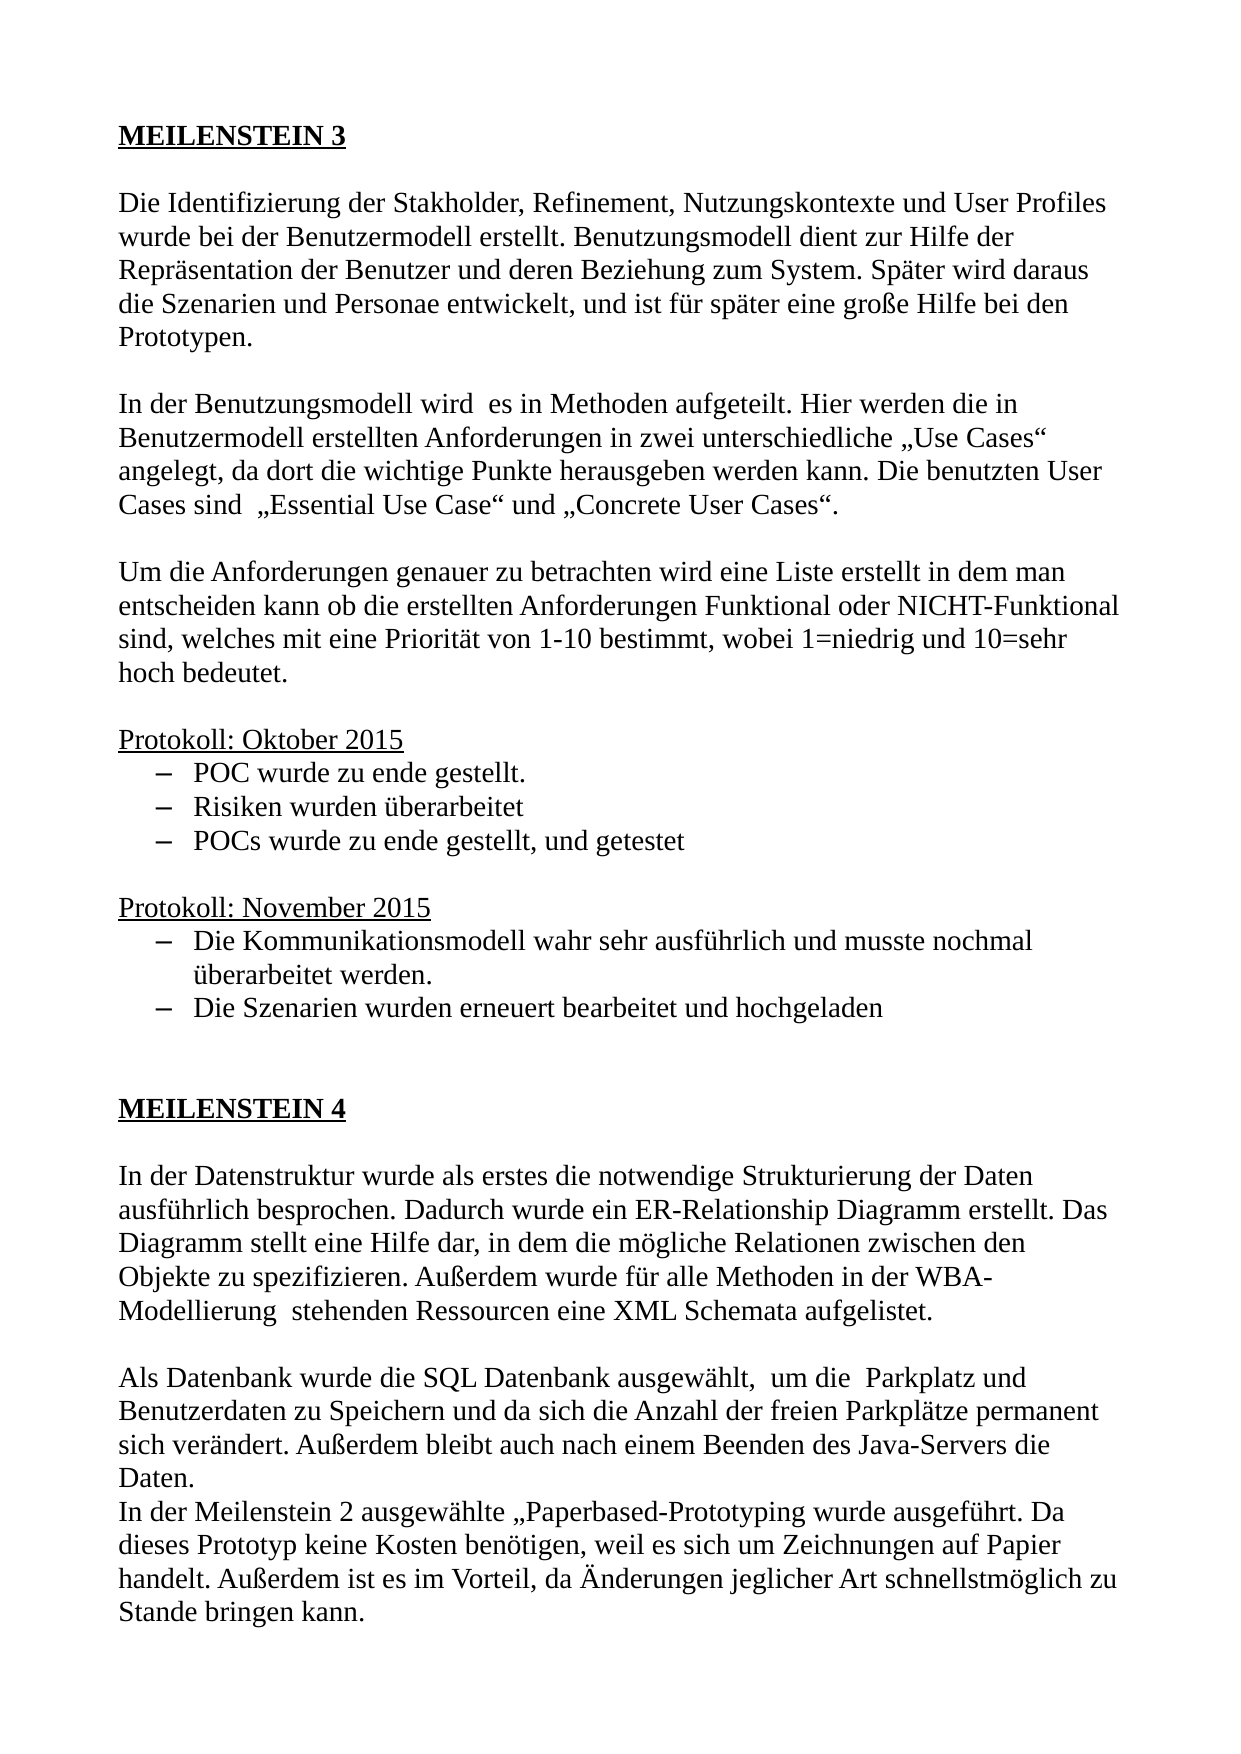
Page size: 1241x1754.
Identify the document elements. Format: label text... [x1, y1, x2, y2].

text MEILENSTEIN 4 [118, 1091, 1122, 1125]
list Die Szenarien wurden erneuert bearbeitet und hochgeladen [156, 991, 1122, 1024]
text Um die Anforderungen genauer zu betrachten wird eine Liste erstellt in dem man entscheiden kann ob die erstellten Anforderungen Funktional oder NICHT-Funktional sind, welches mit eine Priorität von 1-10 bestimmt, wobei 1=niedrig und 10=sehr hoch bedeutet. [118, 554, 1122, 688]
text Als Datenbank wurde die SQL Datenbank ausgewählt, um die Parkplatz und Benutzerdaten zu Speichern und da sich die Anzahl der freien Parkplätze permanent sich verändert. Außerdem bleibt auch nach einem Beenden des Java-Servers die Daten. [118, 1360, 1122, 1494]
text MEILENSTEIN 3 [118, 118, 1122, 152]
text In der Benutzungsmodell wird es in Methoden aufgeteilt. Hier werden die in Benutzermodell erstellten Anforderungen in zwei unterschiedliche „Use Cases“ angelegt, da dort die wichtige Punkte herausgeben werden kann. Die benutzten User Cases sind „Essential Use Case“ und „Concrete User Cases“. [118, 386, 1122, 521]
list Risiken wurden überarbeitet [156, 789, 1122, 823]
text Protokoll: Oktober 2015 [118, 722, 1122, 755]
list Die Kommunikationsmodell wahr sehr ausführlich und musste nochmal überarbeitet werden. [156, 923, 1122, 991]
text In der Datenstruktur wurde als erstes die notwendige Strukturierung der Daten ausführlich besprochen. Dadurch wurde ein ER-Relationship Diagramm erstellt. Das Diagramm stellt eine Hilfe dar, in dem die mögliche Relationen zwischen den Objekte zu spezifizieren. Außerdem wurde für alle Methoden in der WBA-Modellierung stehenden Ressourcen eine XML Schemata aufgelistet. [118, 1158, 1122, 1326]
list POCs wurde zu ende gestellt, und getestet [156, 823, 1122, 856]
text In der Meilenstein 2 ausgewählte „Paperbased-Prototyping wurde ausgeführt. Da dieses Prototyp keine Kosten benötigen, weil es sich um Zeichnungen auf Papier handelt. Außerdem ist es im Vorteil, da Änderungen jeglicher Art schnellstmöglich zu Stande bringen kann. [118, 1494, 1122, 1628]
text Protokoll: November 2015 [118, 890, 1122, 923]
text Die Identifizierung der Stakholder, Refinement, Nutzungskontexte und User Profiles wurde bei der Benutzermodell erstellt. Benutzungsmodell dient zur Hilfe der Repräsentation der Benutzer und deren Beziehung zum System. Später wird daraus die Szenarien und Personae entwickelt, und ist für später eine große Hilfe bei den Prototypen. [118, 185, 1122, 353]
list POC wurde zu ende gestellt. [156, 755, 1122, 789]
